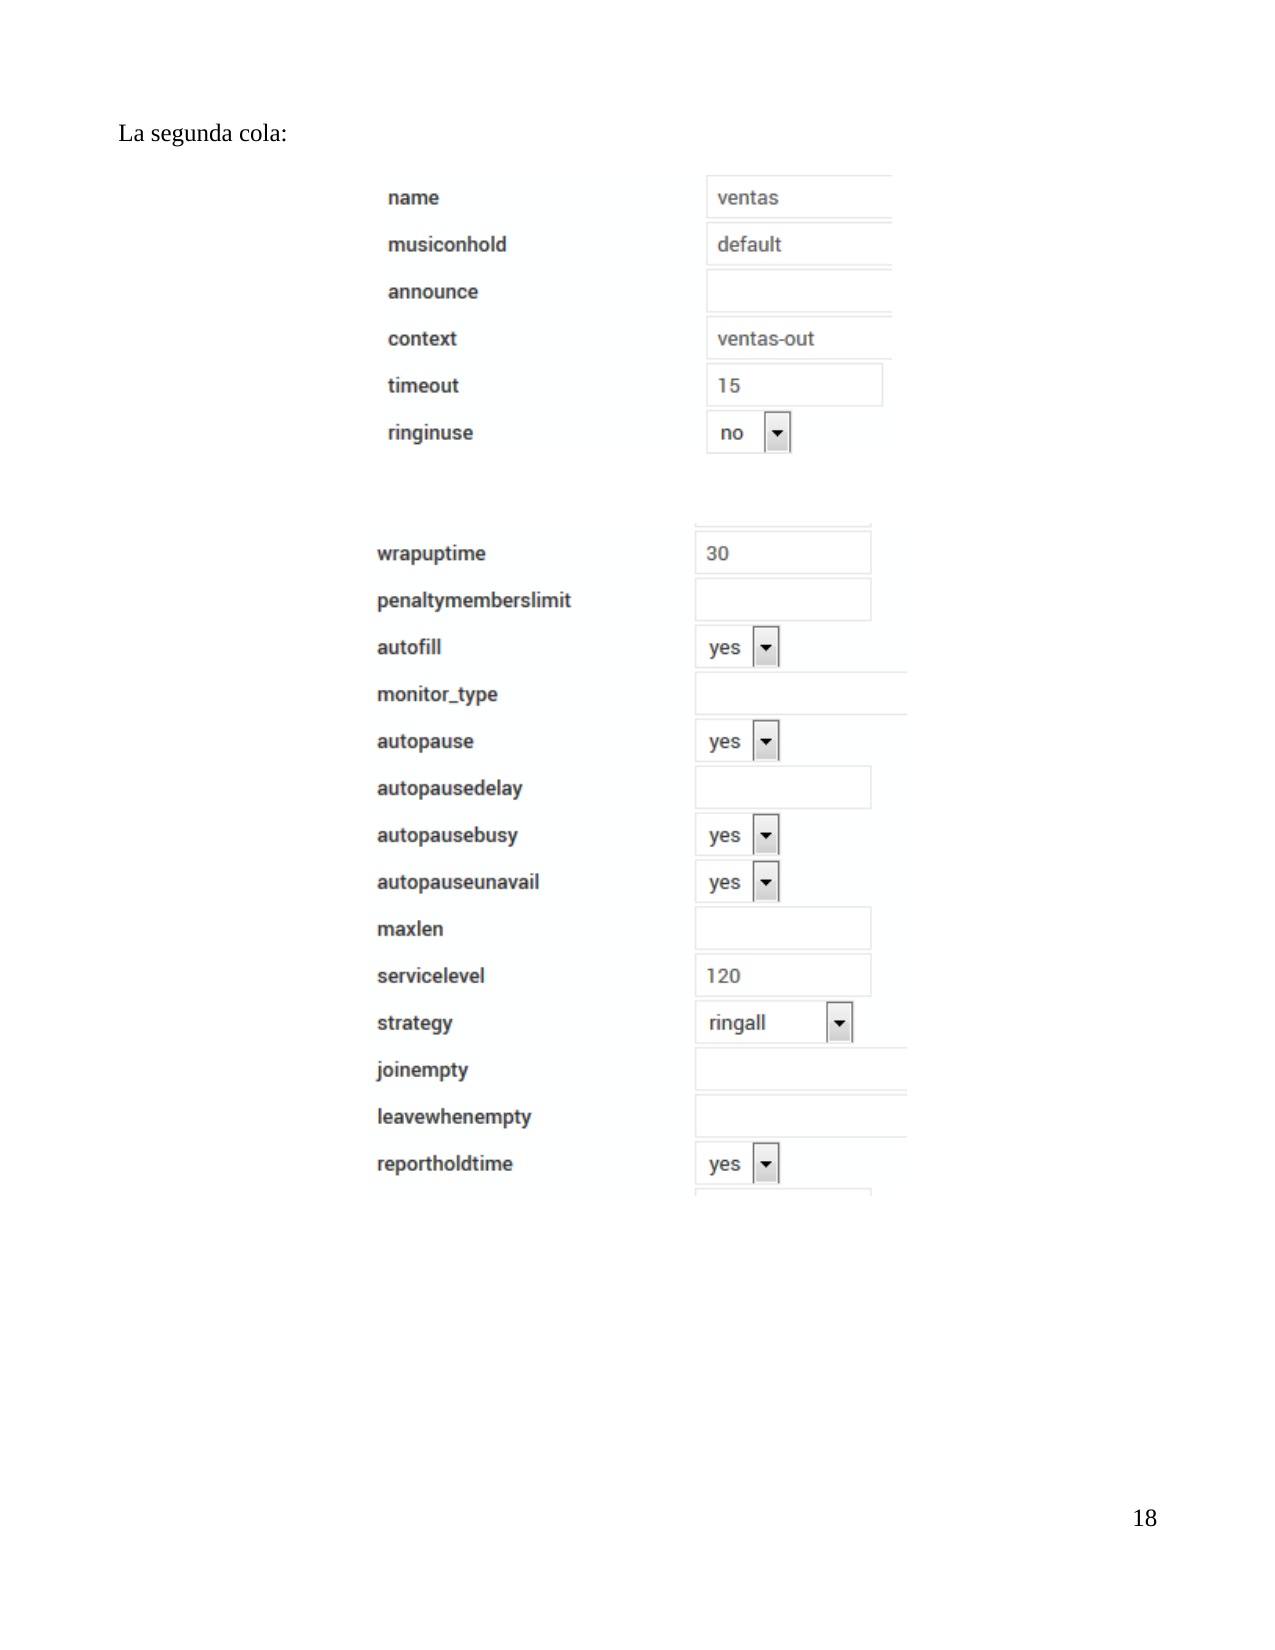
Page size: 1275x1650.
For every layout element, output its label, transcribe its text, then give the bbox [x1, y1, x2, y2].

picture [368, 523, 908, 1196]
text La segunda cola: [118, 118, 1157, 147]
picture [382, 175, 893, 454]
